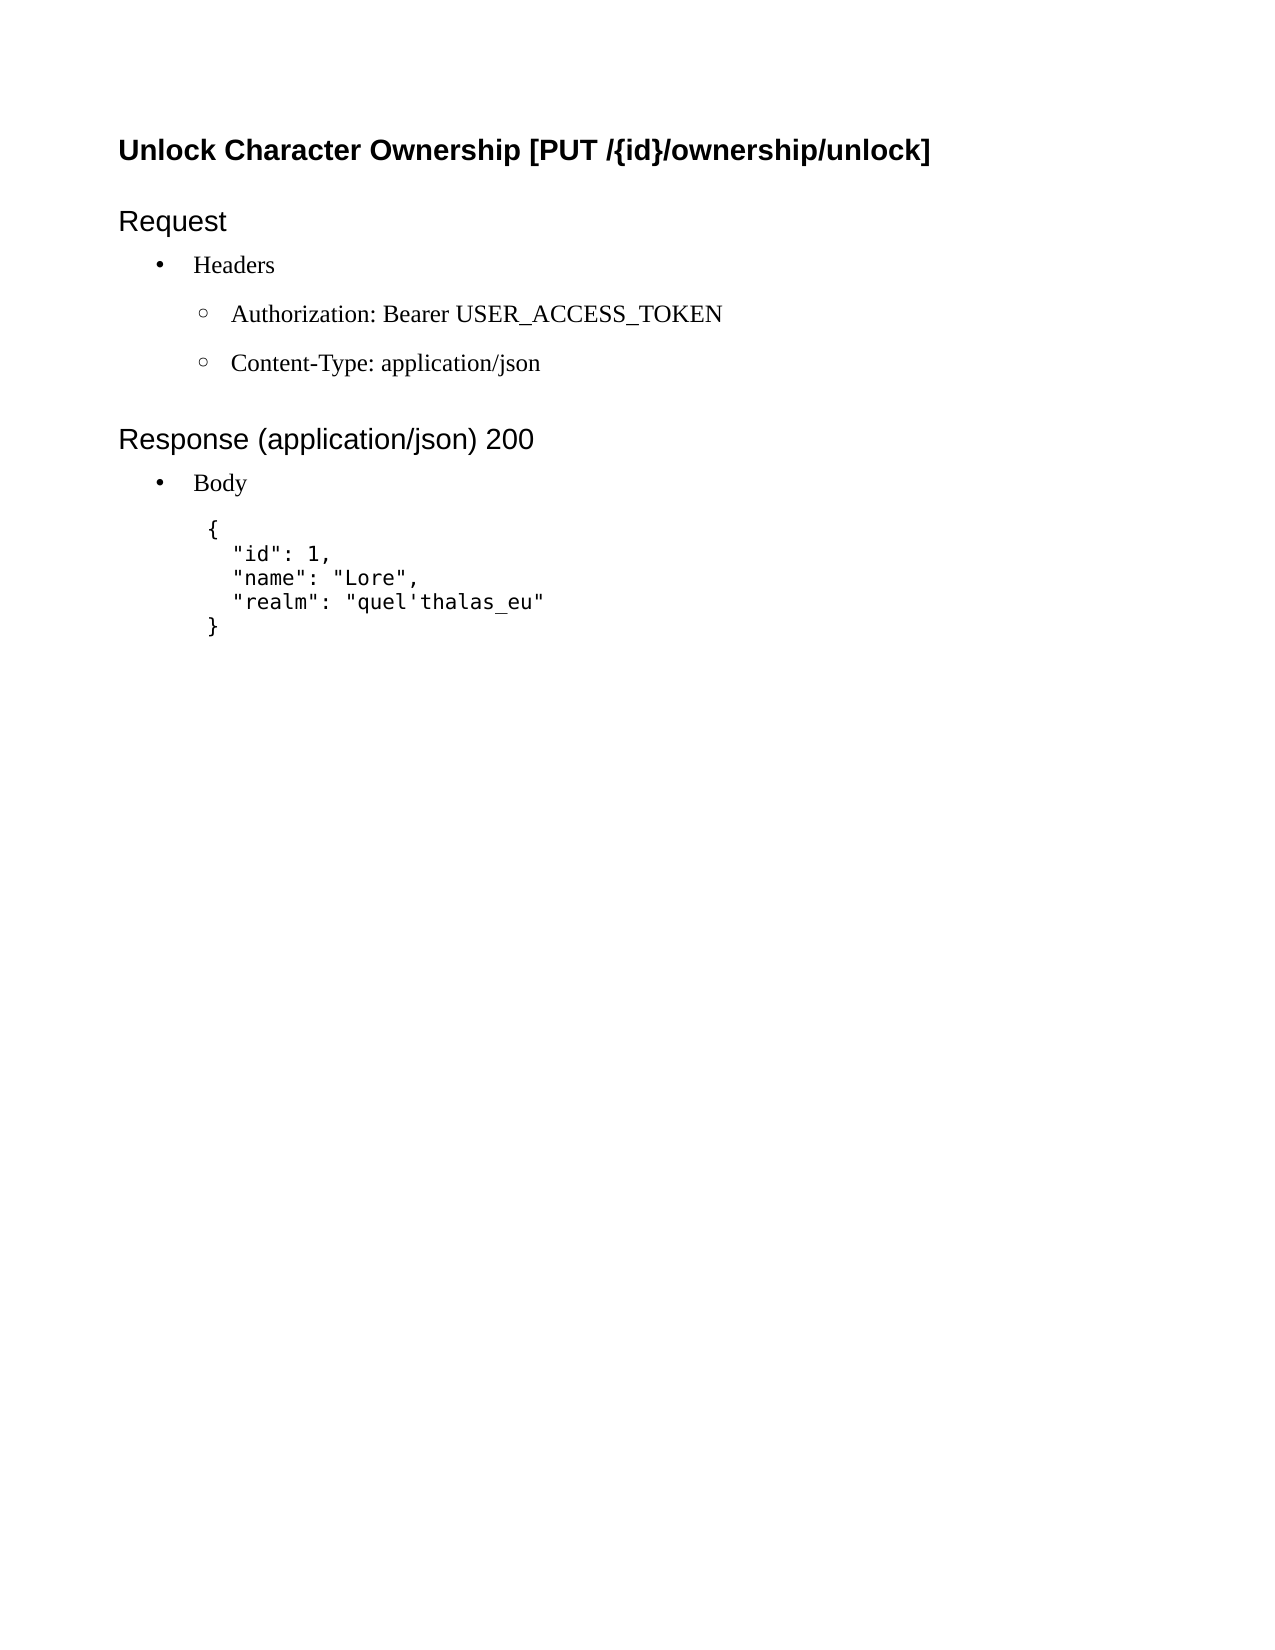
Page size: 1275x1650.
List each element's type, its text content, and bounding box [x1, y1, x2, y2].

text { [207, 517, 1157, 542]
text "id": 1, [207, 542, 1157, 566]
subtitle Response (application/json) 200 [118, 422, 1157, 456]
list Content-Type: application/json [193, 348, 1157, 377]
text } [207, 614, 1157, 639]
text "name": "Lore", [207, 566, 1157, 590]
list Authorization: Bearer USER_ACCESS_TOKEN [193, 299, 1157, 328]
subtitle Unlock Character Ownership [PUT /{id}/ownership/unlock] [118, 133, 1157, 166]
list Headers [156, 250, 1157, 279]
list Body [156, 468, 1157, 497]
text "realm": "quel'thalas_eu" [207, 590, 1157, 614]
subtitle Request [118, 204, 1157, 237]
